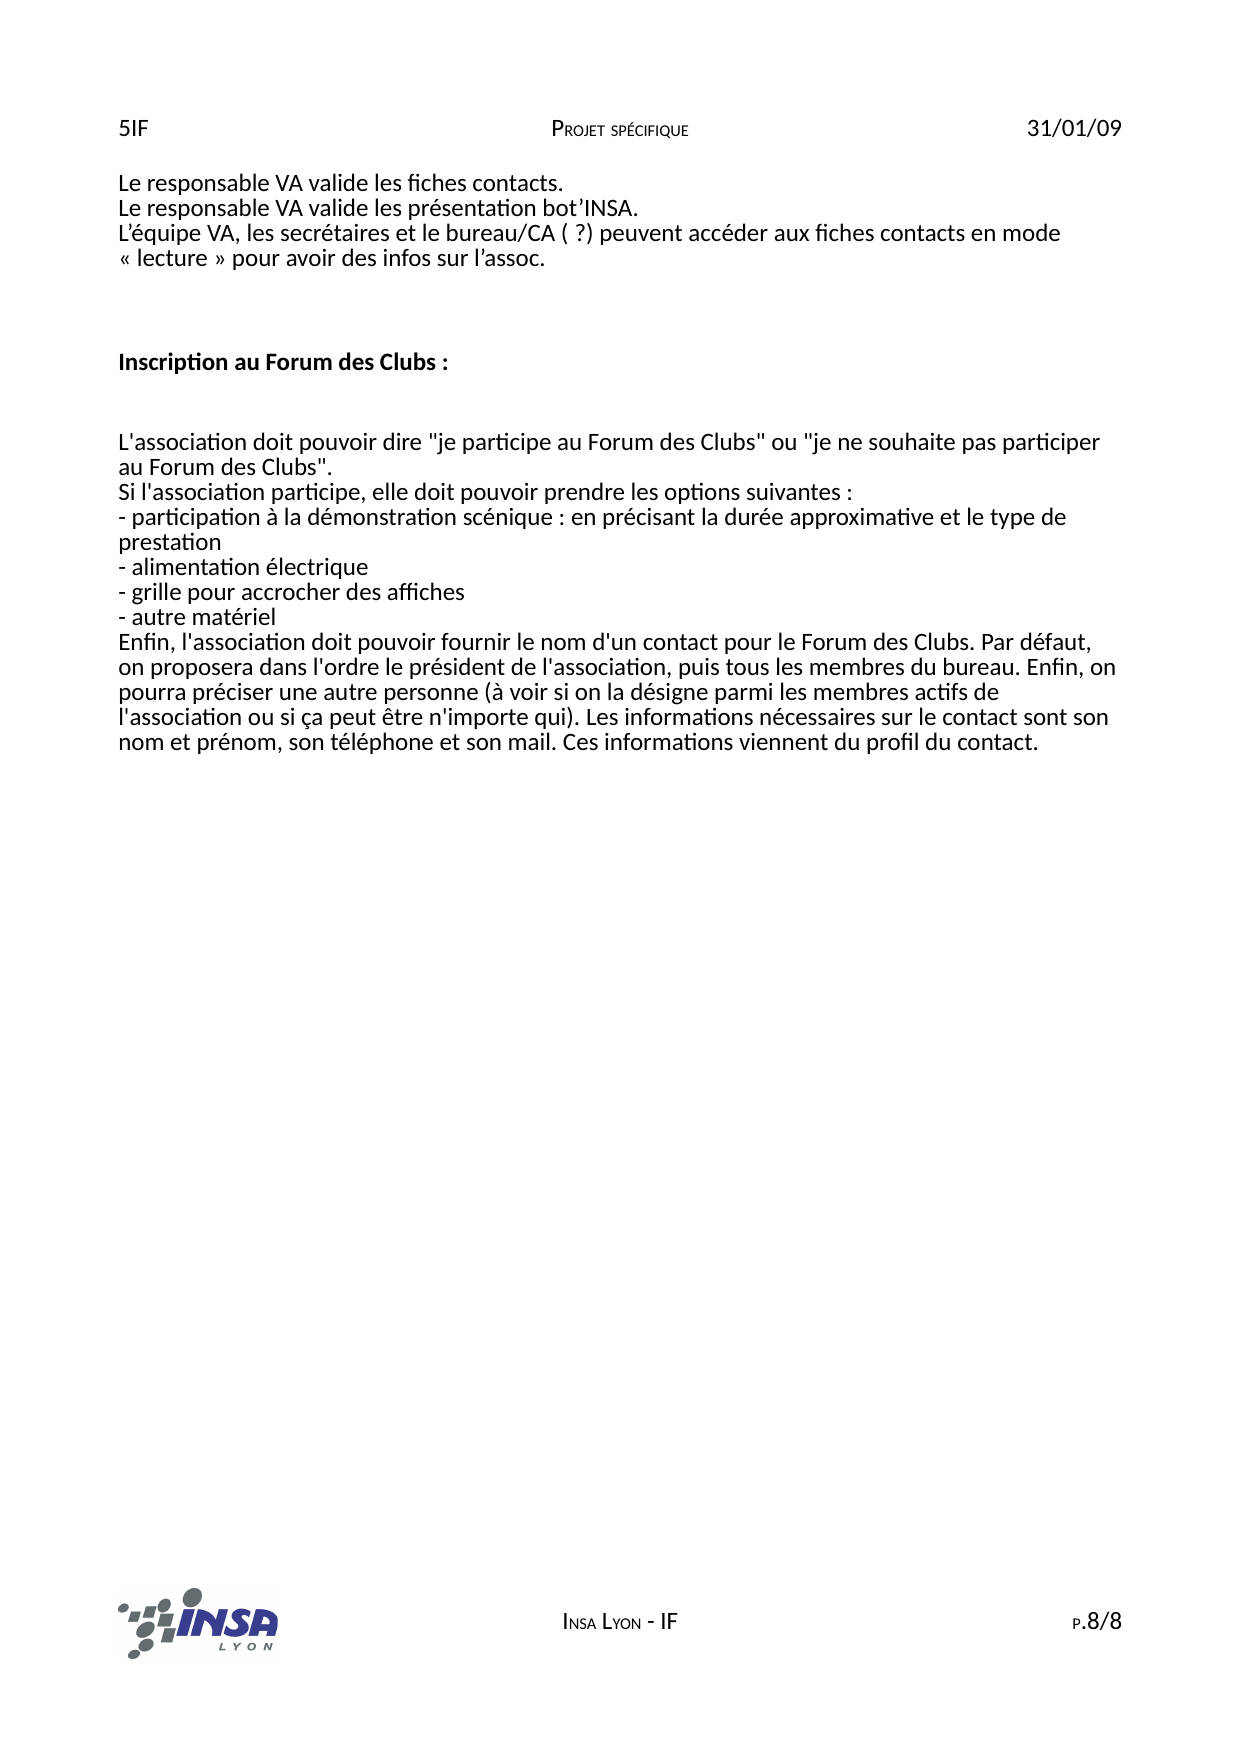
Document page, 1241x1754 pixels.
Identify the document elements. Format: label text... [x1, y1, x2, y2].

text Inscription au Forum des Clubs : [118, 352, 1122, 377]
picture [118, 1588, 278, 1659]
text Le responsable VA valide les présentation bot’INSA. [118, 198, 1122, 223]
text L'association doit pouvoir dire "je participe au Forum des Clubs" ou "je ne souhaite pas participer au Forum des Clubs". Si l'association participe, elle doit pouvoir prendre les options suivantes : - participation à la démonstration scénique : en précisant la durée approximative et le type de prestation - alimentation électrique - grille pour accrocher des affiches - autre matériel Enfin, l'association doit pouvoir fournir le nom d'un contact pour le Forum des Clubs. Par défaut, on proposera dans l'ordre le président de l'association, puis tous les membres du bureau. Enfin, on pourra préciser une autre personne (à voir si on la désigne parmi les membres actifs de l'association ou si ça peut être n'importe qui). Les informations nécessaires sur le contact sont son nom et prénom, son téléphone et son mail. Ces informations viennent du profil du contact. [118, 432, 1122, 757]
text Le responsable VA valide les fiches contacts. [118, 173, 1122, 198]
text L’équipe VA, les secrétaires et le bureau/CA ( ?) peuvent accéder aux fiches contacts en mode « lecture » pour avoir des infos sur l’assoc. [118, 223, 1122, 273]
